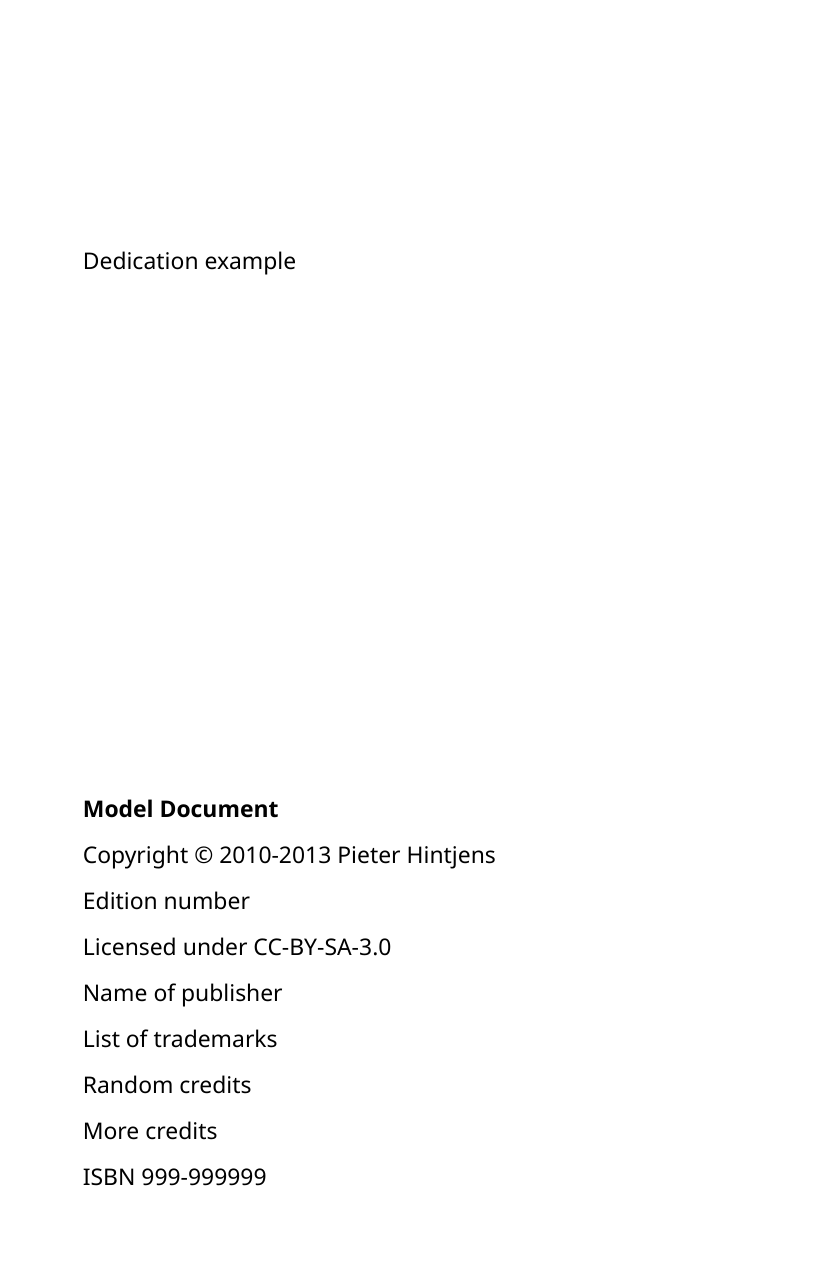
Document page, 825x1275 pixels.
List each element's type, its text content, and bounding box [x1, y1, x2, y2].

text More credits [83, 1115, 628, 1146]
text Random credits [83, 1069, 628, 1100]
text Licensed under CC-BY-SA-3.0 [83, 931, 628, 962]
text ­Dedication example [83, 245, 689, 276]
text ISBN 999-999999 [83, 1161, 628, 1192]
text Model Document [83, 793, 628, 824]
text Copyright © 2010-2013 Pieter Hintjens [83, 839, 628, 870]
text Edition number [83, 885, 628, 916]
text List of trademarks [83, 1023, 628, 1054]
text Name of publisher [83, 977, 628, 1008]
